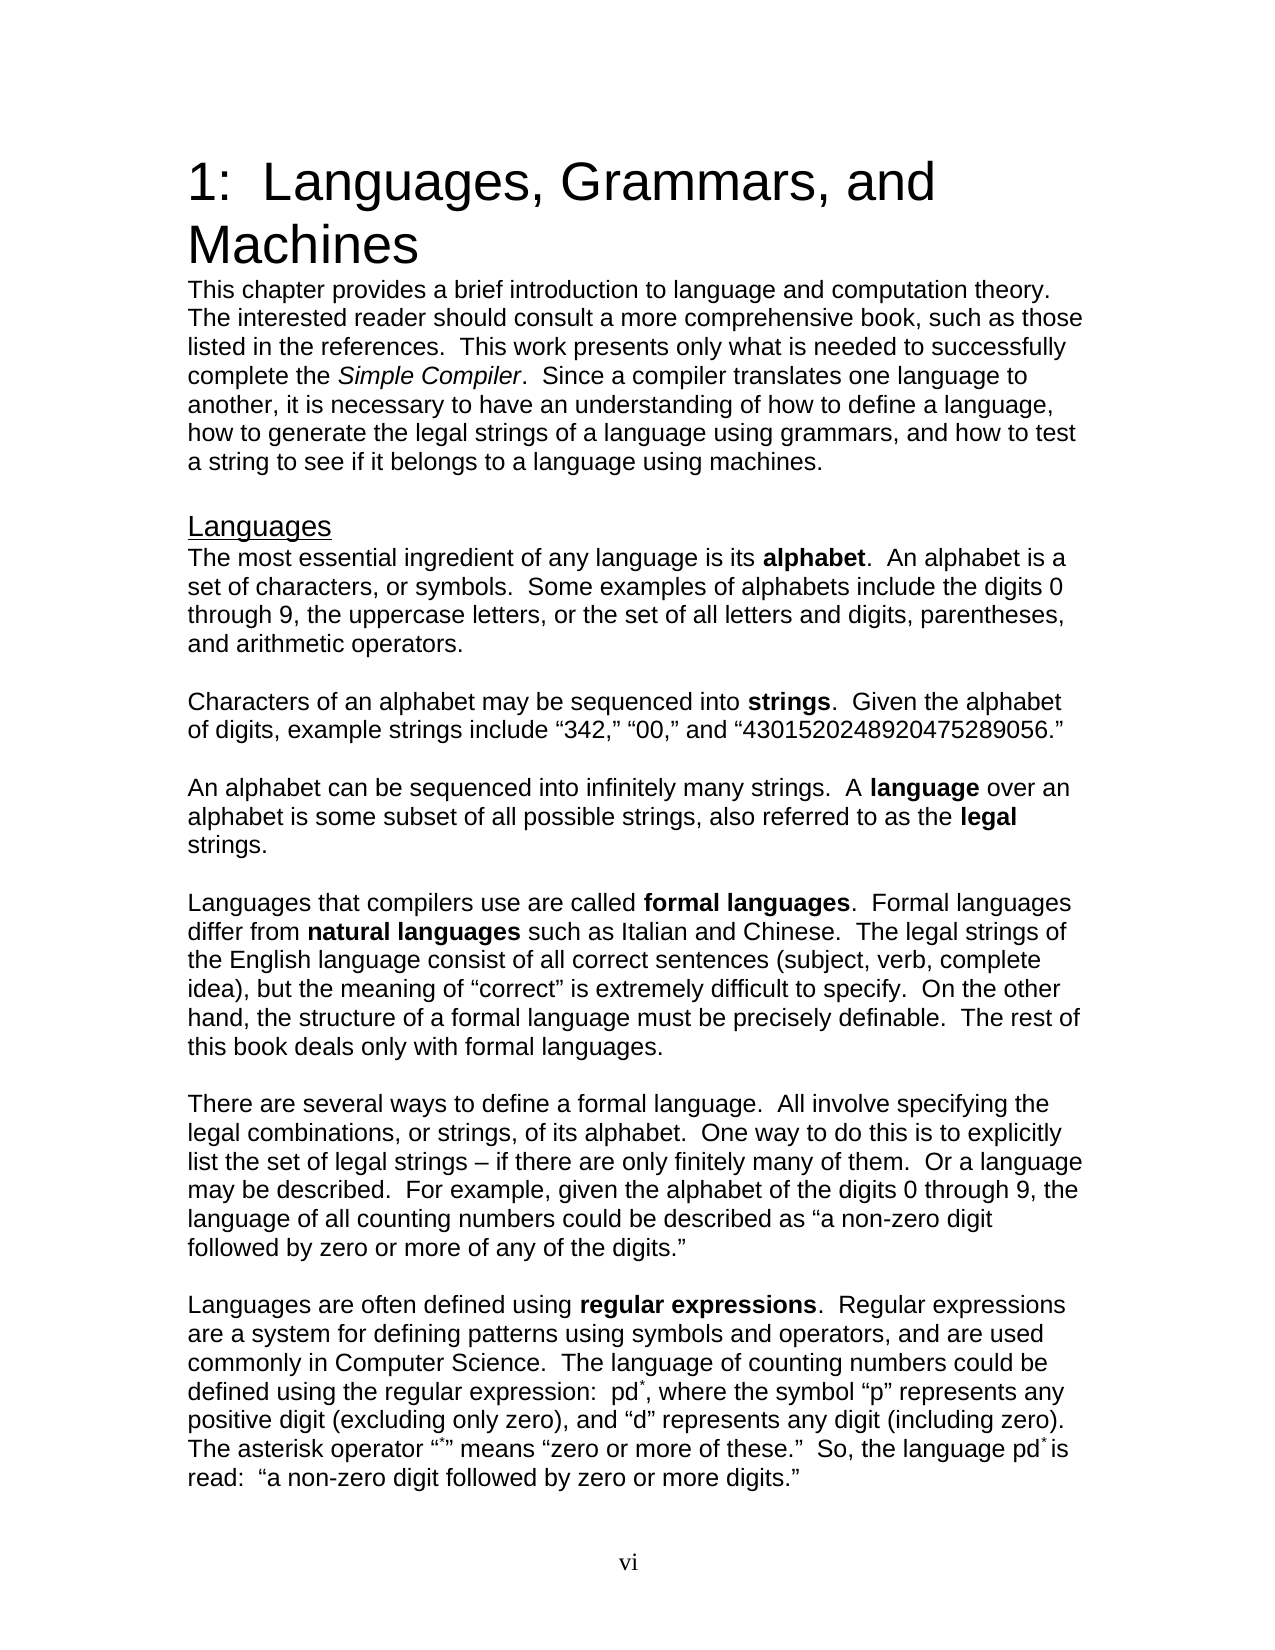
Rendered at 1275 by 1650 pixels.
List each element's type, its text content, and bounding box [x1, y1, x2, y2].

text The most essential ingredient of any language is its alphabet. An alphabet is a set of characters, or symbols. Some examples of alphabets include the digits 0 through 9, the uppercase letters, or the set of all letters and digits, parentheses, and arithmetic operators. [187, 543, 1087, 658]
text An alphabet can be sequenced into infinitely many strings. A language over an alphabet is some subset of all possible strings, also referred to as the legal strings. [187, 773, 1087, 859]
subtitle Languages [187, 509, 1087, 543]
text There are several ways to define a formal language. All involve specifying the legal combinations, or strings, of its alphabet. One way to do this is to explicitly list the set of legal strings – if there are only finitely many of them. Or a language may be described. For example, given the alphabet of the digits 0 through 9, the language of all counting numbers could be described as “a non-zero digit followed by zero or more of any of the digits.” [187, 1089, 1087, 1262]
text This chapter provides a brief introduction to language and computation theory. The interested reader should consult a more comprehensive book, such as those listed in the references. This work presents only what is needed to successfully complete the Simple Compiler. Since a compiler translates one language to another, it is necessary to have an understanding of how to define a language, how to generate the legal strings of a language using grammars, and how to test a string to see if it belongs to a language using machines. [187, 274, 1087, 476]
text Characters of an alphabet may be sequenced into strings. Given the alphabet of digits, example strings include “342,” “00,” and “4301520248920475289056.” [187, 687, 1087, 744]
text Languages that compilers use are called formal languages. Formal languages differ from natural languages such as Italian and Chinese. The legal strings of the English language consist of all correct sentences (subject, verb, complete idea), but the meaning of “correct” is extremely difficult to specify. On the other hand, the structure of a formal language must be precisely definable. The rest of this book deals only with formal languages. [187, 888, 1087, 1060]
text Languages are often defined using regular expressions. Regular expressions are a system for defining patterns using symbols and operators, and are used commonly in Computer Science. The language of counting numbers could be defined using the regular expression: pd*, where the symbol “p” represents any positive digit (excluding only zero), and “d” represents any digit (including zero). The asterisk operator “*” means “zero or more of these.” So, the language pd* is read: “a non-zero digit followed by zero or more digits.” [187, 1290, 1087, 1492]
subtitle 1: Languages, Grammars, and Machines [187, 150, 1087, 274]
